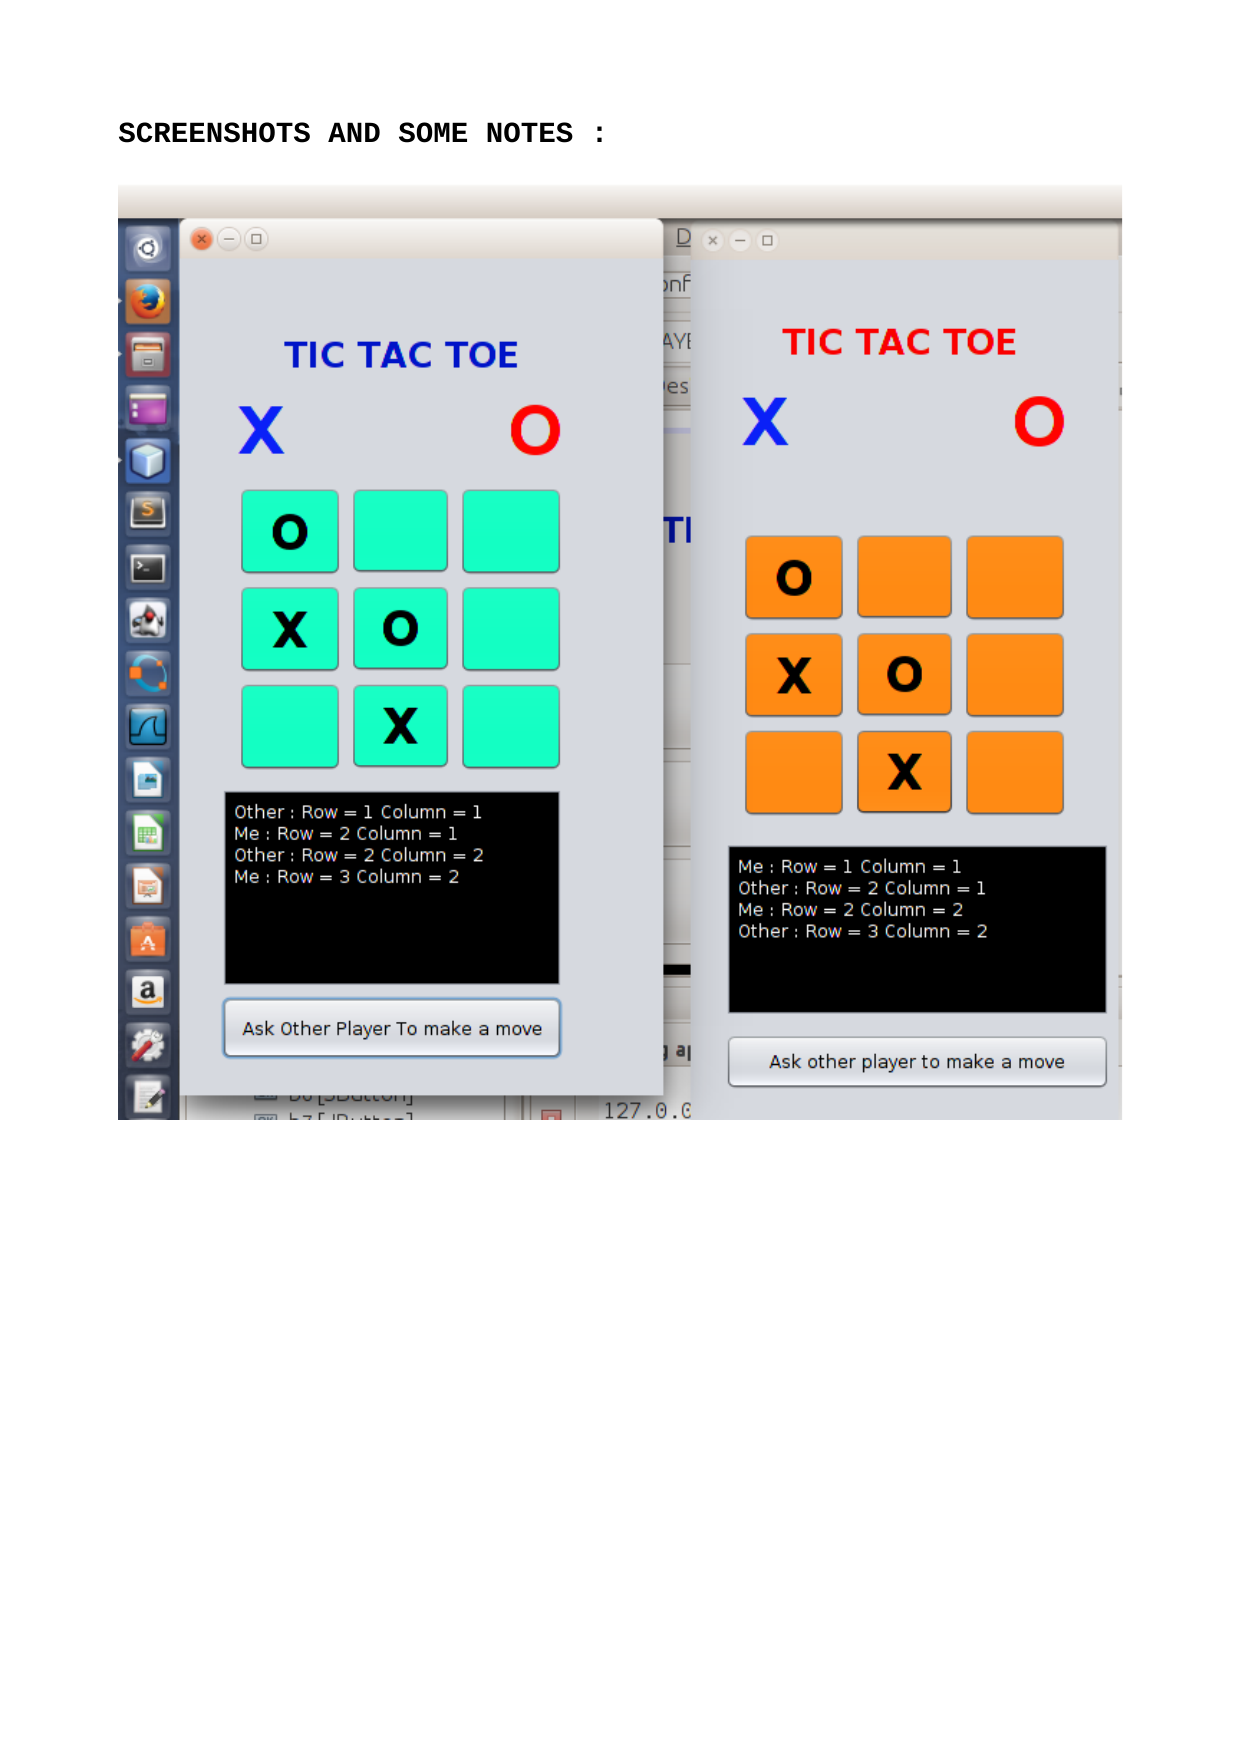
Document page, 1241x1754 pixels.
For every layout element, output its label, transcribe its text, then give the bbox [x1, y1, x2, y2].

text SCREENSHOTS AND SOME NOTES : [118, 118, 1122, 151]
picture [118, 184, 1123, 1120]
